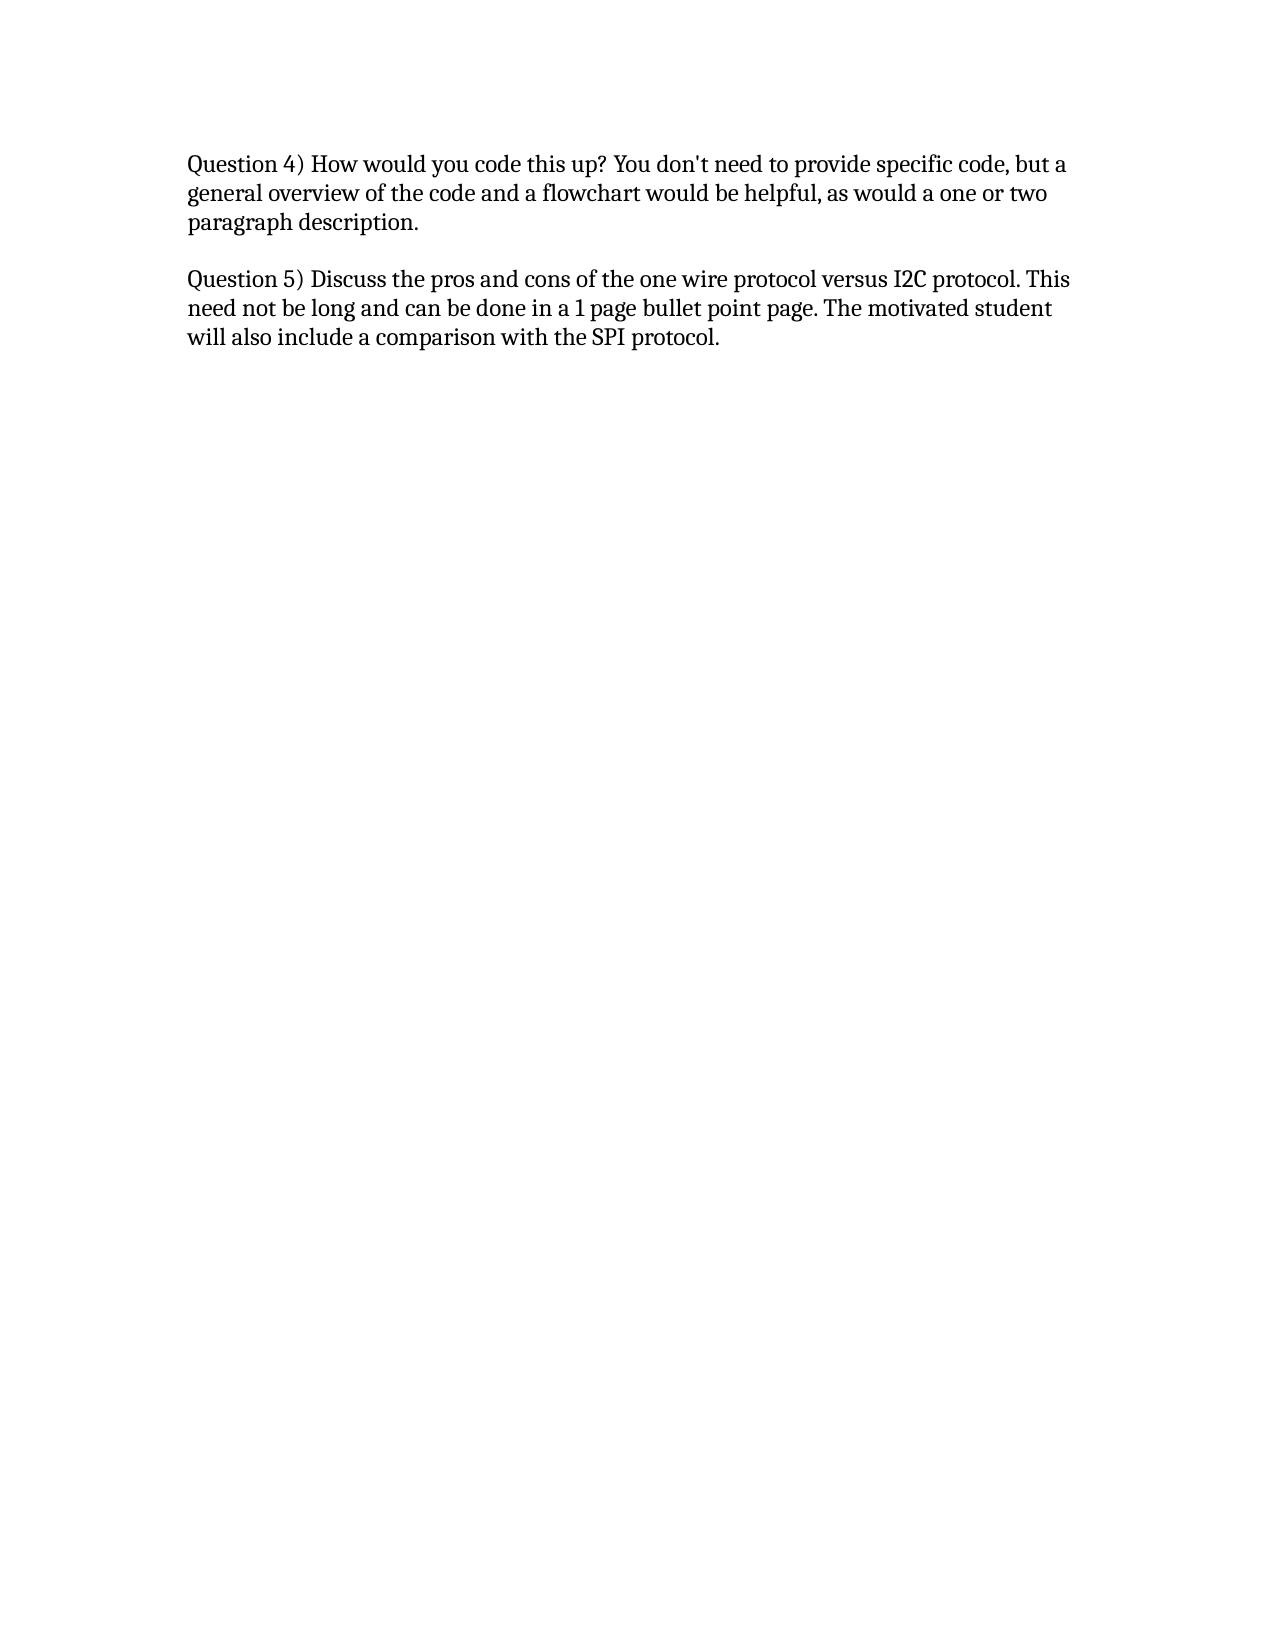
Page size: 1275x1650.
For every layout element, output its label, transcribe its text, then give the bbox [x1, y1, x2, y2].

text Question 5) Discuss the pros and cons of the one wire protocol versus I2C protocol. This need not be long and can be done in a 1 page bullet point page. The motivated student will also include a comparison with the SPI protocol. [187, 265, 1087, 351]
text Question 4) How would you code this up? You don't need to provide specific code, but a general overview of the code and a flowchart would be helpful, as would a one or two paragraph description. [187, 150, 1087, 236]
